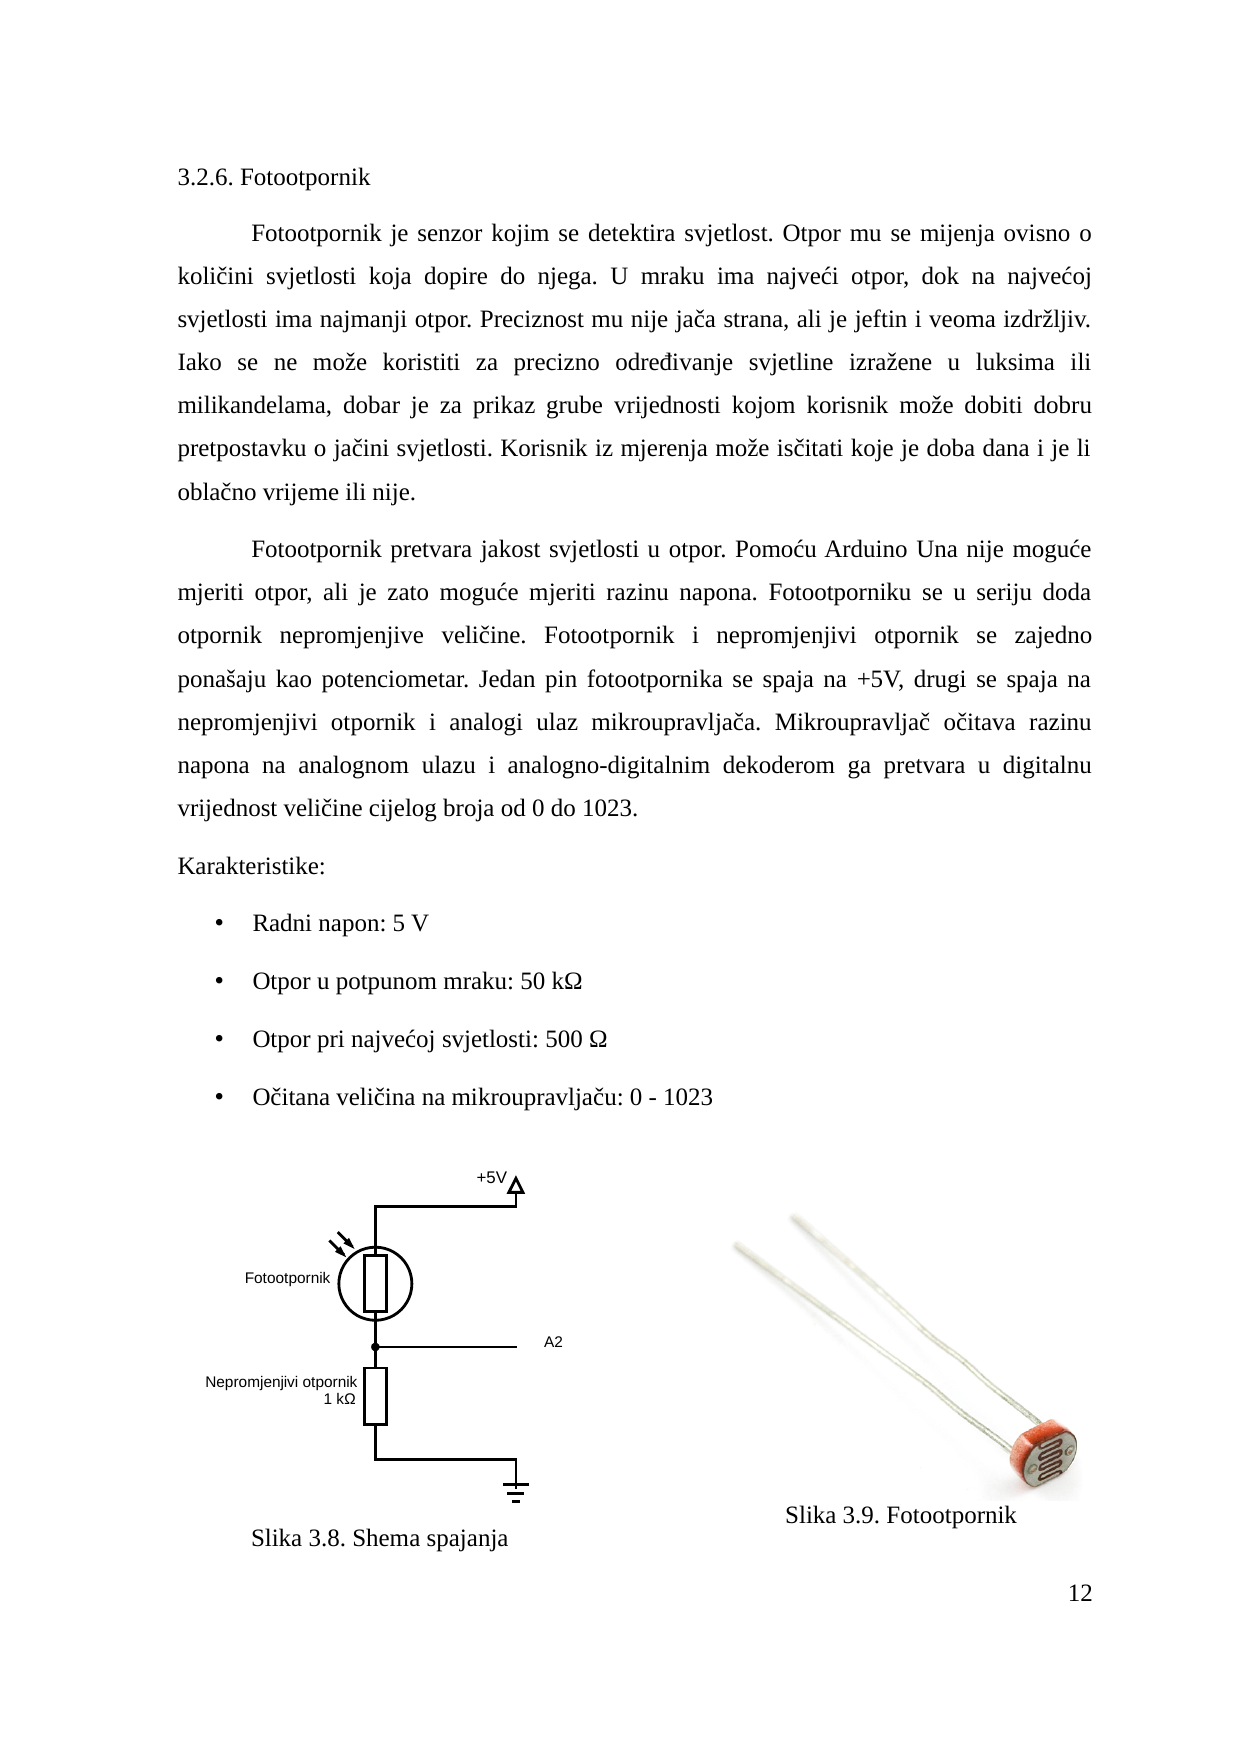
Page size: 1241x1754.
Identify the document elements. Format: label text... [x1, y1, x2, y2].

subtitle 3.2.6. Fotootpornik [177, 162, 1093, 191]
text Fotootpornik pretvara jakost svjetlosti u otpor. Pomoću Arduino Una nije moguće mjeriti otpor, ali je zato moguće mjeriti razinu napona. Fotootporniku se u seriju doda otpornik nepromjenjive veličine. Fotootpornik i nepromjenjivi otpornik se zajedno ponašaju kao potenciometar. Jedan pin fotootpornika se spaja na +5V, drugi se spaja na nepromjenjivi otpornik i analogi ulaz mikroupravljača. Mikroupravljač očitava razinu napona na analognom ulazu i analogno-digitalnim dekoderom ga pretvara u digitalnu vrijednost veličine cijelog broja od 0 do 1023. [177, 534, 1093, 822]
text Fotootpornik je senzor kojim se detektira svjetlost. Otpor mu se mijenja ovisno o količini svjetlosti koja dopire do njega. U mraku ima najveći otpor, dok na najvećoj svjetlosti ima najmanji otpor. Preciznost mu nije jača strana, ali je jeftin i veoma izdržljiv. Iako se ne može koristiti za precizno određivanje svjetline izražene u luksima ili milikandelama, dobar je za prikaz grube vrijednosti kojom korisnik može dobiti dobru pretpostavku o jačini svjetlosti. Korisnik iz mjerenja može isčitati koje je doba dana i je li oblačno vrijeme ili nije. [177, 218, 1093, 505]
list Otpor u potpunom mraku: 50 kΩ [215, 966, 1093, 995]
list Otpor pri najvećoj svjetlosti: 500 Ω [215, 1024, 1093, 1053]
picture [709, 1203, 1093, 1501]
list Očitana veličina na mikroupravljaču: 0 - 1023 [215, 1082, 1093, 1110]
list Radni napon: 5 V [215, 908, 1093, 937]
text Karakteristike: [177, 851, 1093, 879]
text Slika 3.9. Fotootpornik [709, 1501, 1093, 1529]
text Slika 3.8. Shema spajanja [177, 1205, 582, 1552]
